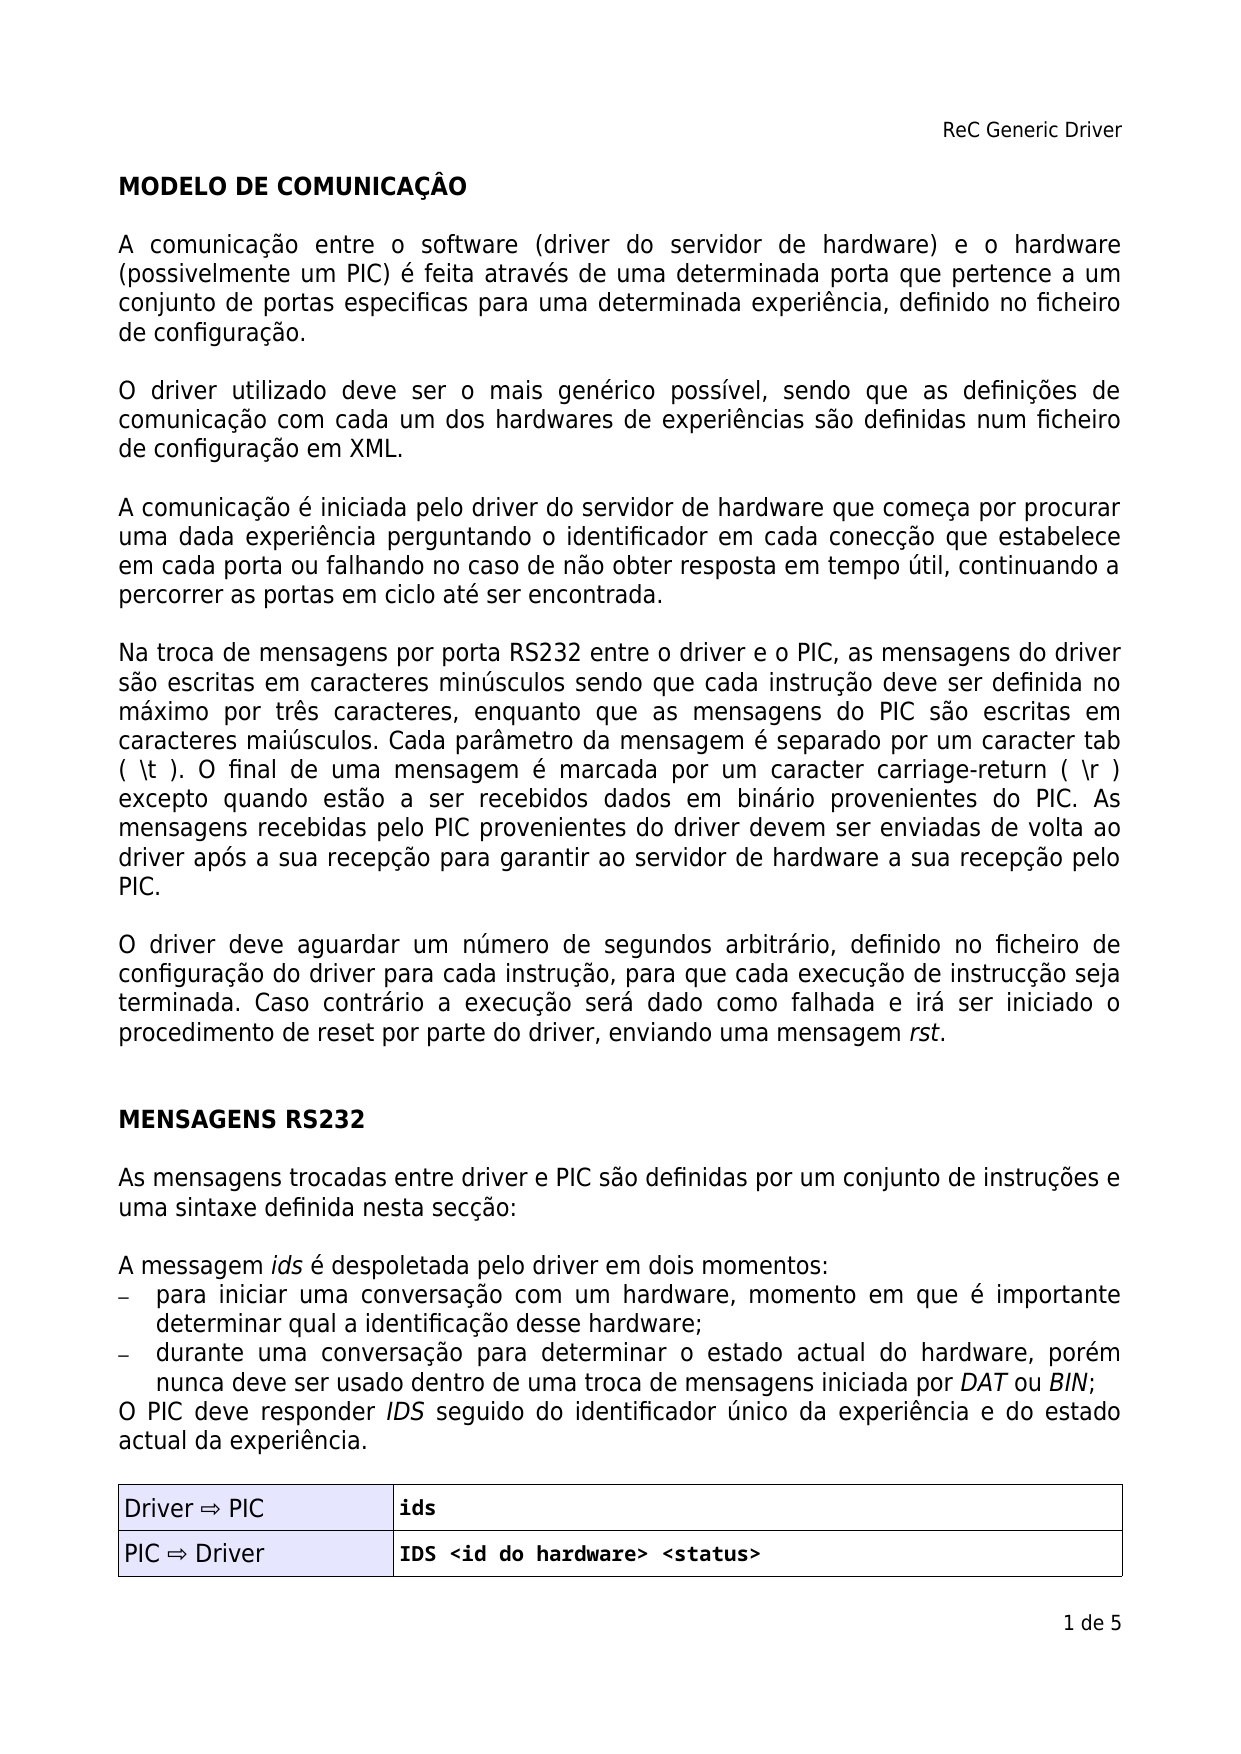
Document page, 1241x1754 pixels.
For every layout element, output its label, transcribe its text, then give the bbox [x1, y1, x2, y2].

text As mensagens trocadas entre driver e PIC são definidas por um conjunto de instruções e uma sintaxe definida nesta secção: [118, 1163, 1122, 1222]
list para iniciar uma conversação com um hardware, momento em que é importante determinar qual a identificação desse hardware; [118, 1280, 1122, 1338]
text O PIC deve responder IDS seguido do identificador único da experiência e do estado actual da experiência. [118, 1397, 1122, 1455]
text O driver deve aguardar um número de segundos arbitrário, definido no ficheiro de configuração do driver para cada instrução, para que cada execução de instrucção seja terminada. Caso contrário a execução será dado como falhada e irá ser iniciado o procedimento de reset por parte do driver, enviando uma mensagem rst. [118, 930, 1122, 1047]
table_header Driver ⇨ PIC [119, 1485, 393, 1530]
table_cell IDS <id do hardware> <status> [394, 1531, 1122, 1576]
list durante uma conversação para determinar o estado actual do hardware, porém nunca deve ser usado dentro de uma troca de mensagens iniciada por DAT ou BIN; [118, 1338, 1122, 1397]
table_cell PIC ⇨ Driver [119, 1531, 393, 1576]
text O driver utilizado deve ser o mais genérico possível, sendo que as definições de comunicação com cada um dos hardwares de experiências são definidas num ficheiro de configuração em XML. [118, 376, 1122, 463]
text A comunicação é iniciada pelo driver do servidor de hardware que começa por procurar uma dada experiência perguntando o identificador em cada conecção que estabelece em cada porta ou falhando no caso de não obter resposta em tempo útil, continuando a percorrer as portas em ciclo até ser encontrada. [118, 493, 1122, 609]
text MODELO DE COMUNICAÇÂO [118, 172, 1122, 201]
table_header ids [394, 1485, 1122, 1530]
text A comunicação entre o software (driver do servidor de hardware) e o hardware (possivelmente um PIC) é feita através de uma determinada porta que pertence a um conjunto de portas especificas para uma determinada experiência, definido no ficheiro de configuração. [118, 230, 1122, 347]
text MENSAGENS RS232 [118, 1105, 1122, 1134]
text Na troca de mensagens por porta RS232 entre o driver e o PIC, as mensagens do driver são escritas em caracteres minúsculos sendo que cada instrução deve ser definida no máximo por três caracteres, enquanto que as mensagens do PIC são escritas em caracteres maiúsculos. Cada parâmetro da mensagem é separado por um caracter tab ( \t ). O final de uma mensagem é marcada por um caracter carriage-return ( \r ) excepto quando estão a ser recebidos dados em binário provenientes do PIC. As mensagens recebidas pelo PIC provenientes do driver devem ser enviadas de volta ao driver após a sua recepção para garantir ao servidor de hardware a sua recepção pelo PIC. [118, 638, 1122, 901]
text A messagem ids é despoletada pelo driver em dois momentos: [118, 1251, 1122, 1280]
